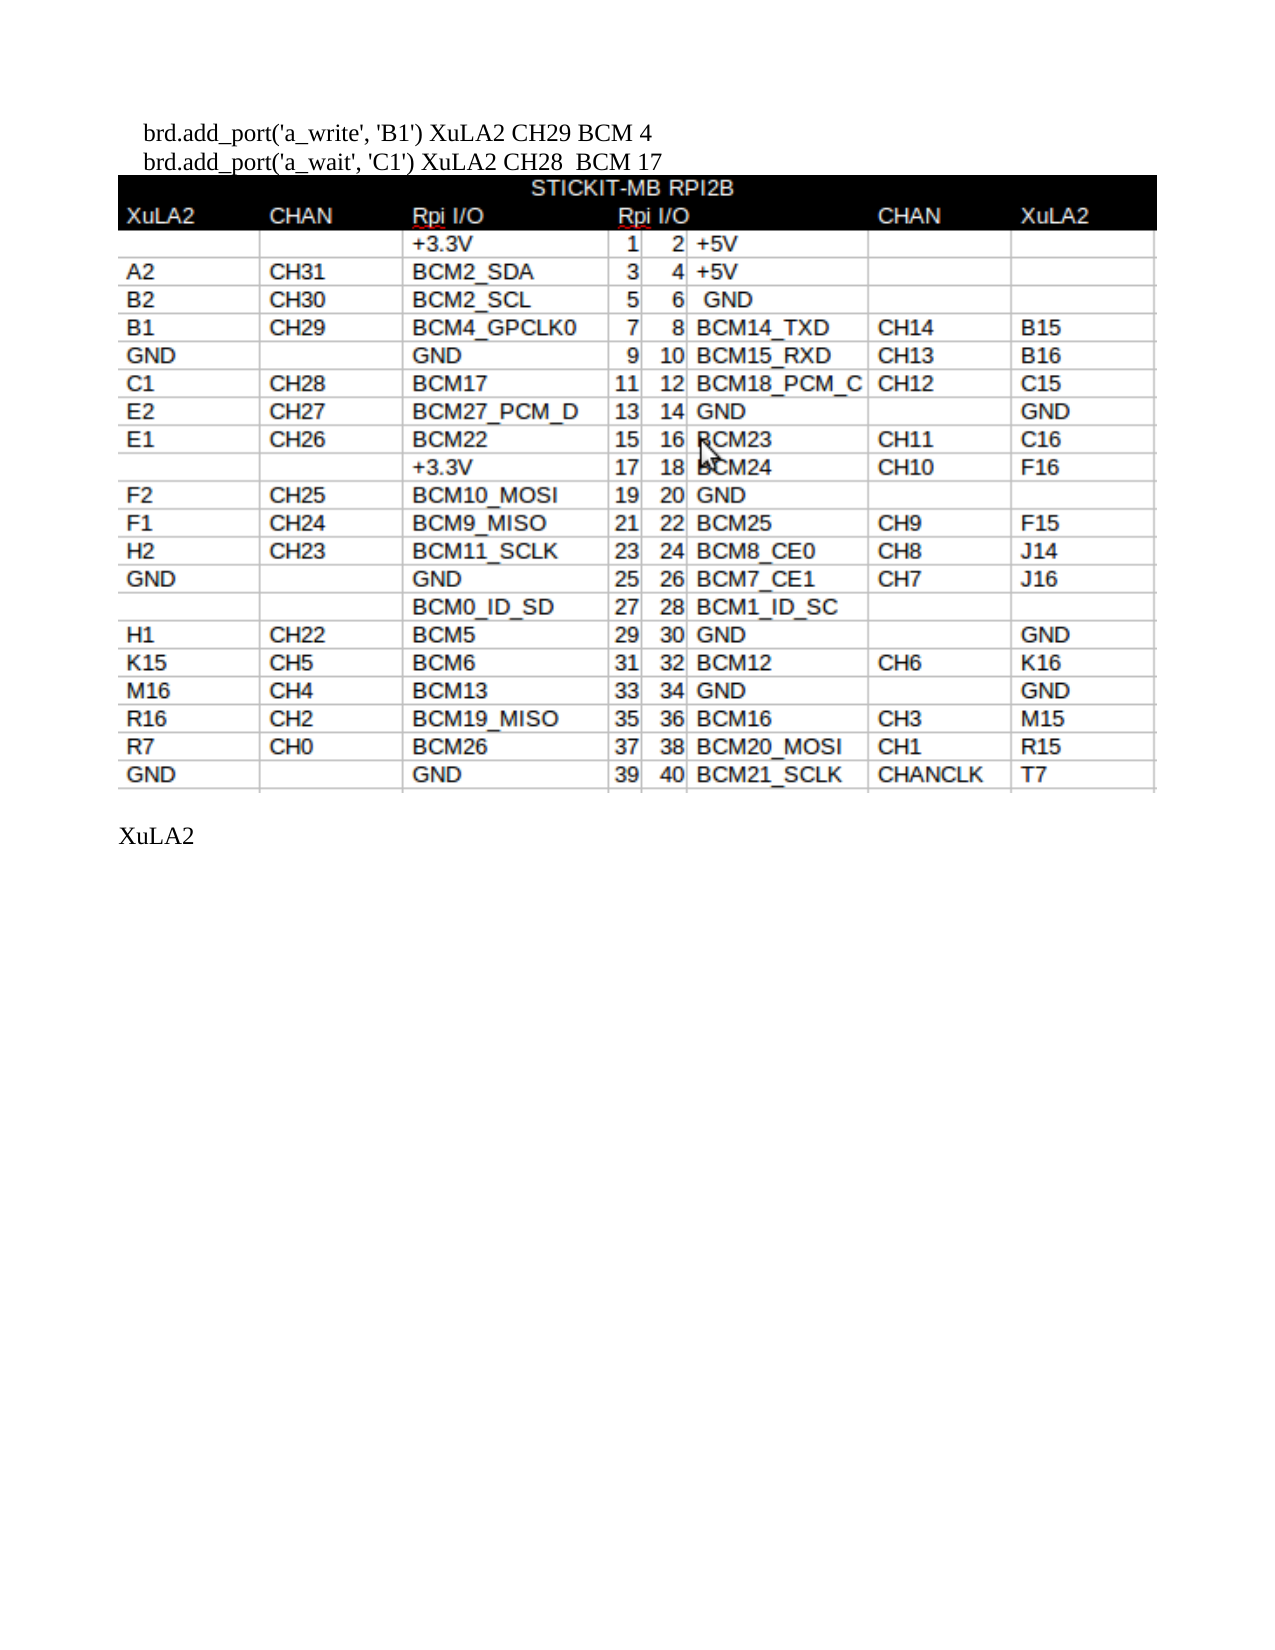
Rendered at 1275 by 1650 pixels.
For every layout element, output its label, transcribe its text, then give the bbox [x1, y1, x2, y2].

text brd.add_port('a_wait', 'C1') XuLA2 CH28 BCM 17 [118, 147, 1157, 175]
text XuLA2 [118, 821, 1157, 850]
text brd.add_port('a_write', 'B1') XuLA2 CH29 BCM 4 [118, 118, 1157, 147]
picture [118, 175, 1157, 793]
